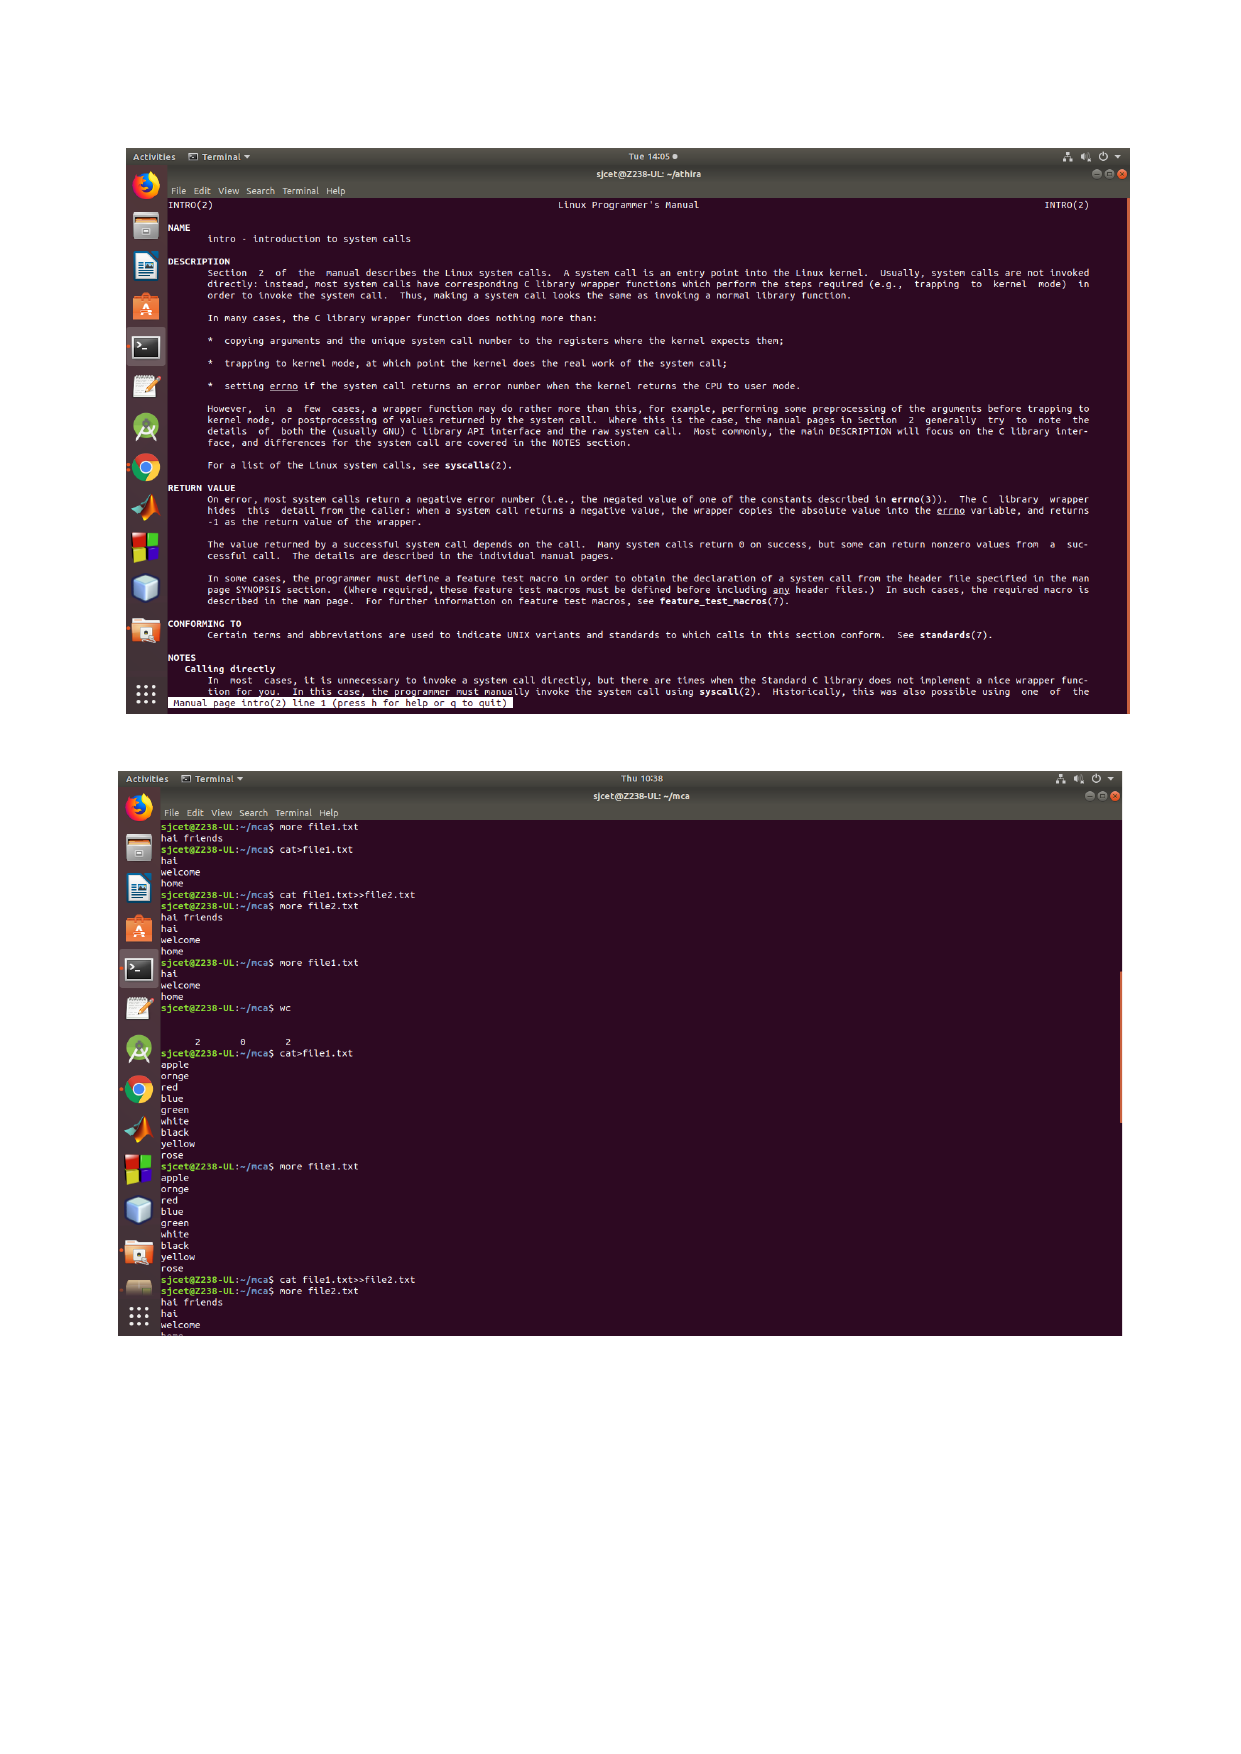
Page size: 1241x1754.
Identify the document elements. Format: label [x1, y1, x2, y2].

picture [118, 771, 1123, 1336]
picture [126, 148, 1130, 714]
